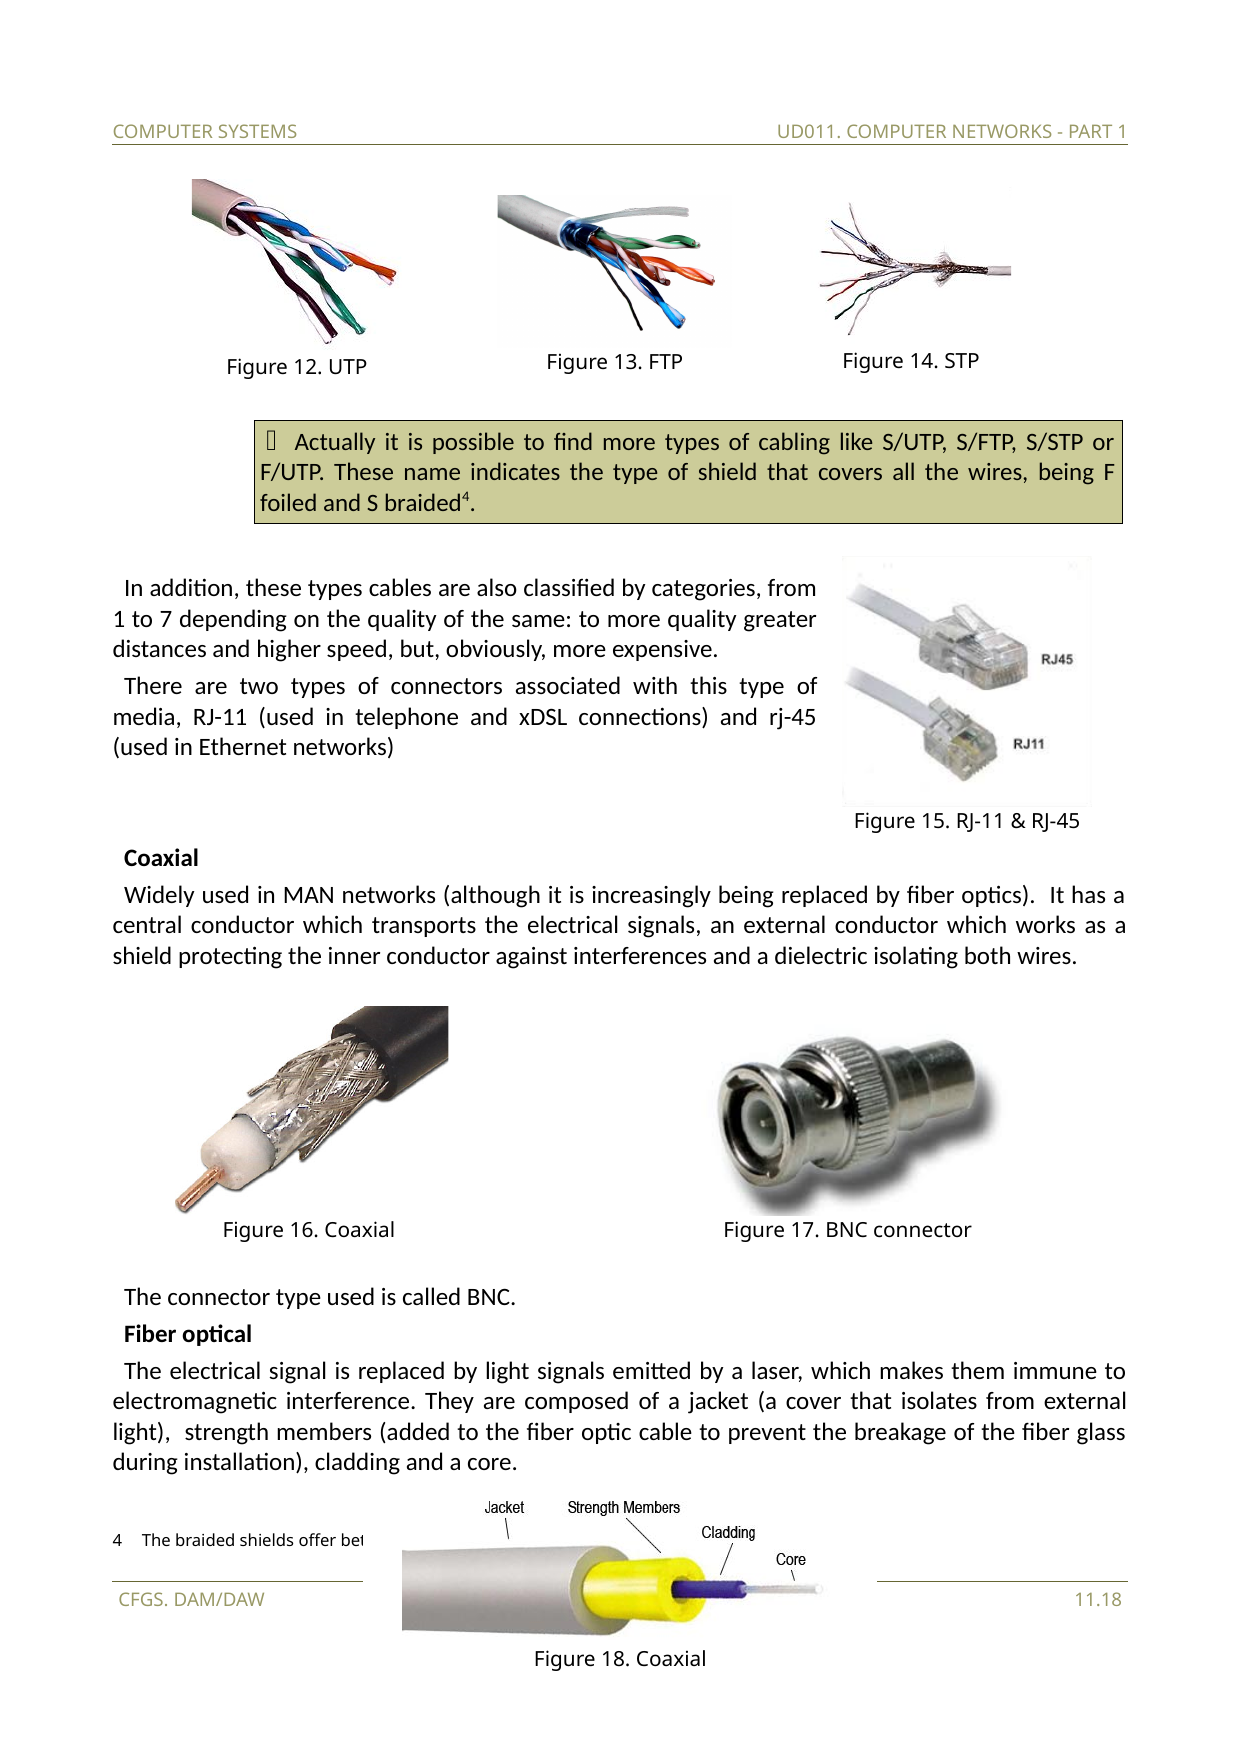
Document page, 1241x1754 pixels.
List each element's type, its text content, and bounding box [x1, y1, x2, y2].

text Figure 14. STP [811, 347, 1011, 375]
text Coaxial [112, 842, 1128, 873]
picture [402, 1493, 839, 1645]
picture [497, 195, 732, 348]
text The braided shields offer better protection than foil shields. [112, 1528, 363, 1551]
text The electrical signal is replaced by light signals emitted by a laser, which makes them immune to electromagnetic interference. They are composed of a jacket (a cover that isolates from external light), strength members (added to the fiber optic cable to prevent the breakage of the fiber glass during installation), cladding and a core. [112, 1355, 1128, 1477]
text Figure 13. FTP [497, 348, 732, 376]
text Widely used in MAN networks (although it is increasingly being replaced by fiber optics). It has a central conductor which transports the electrical signals, an external conductor which works as a shield protecting the inner conductor against interferences and a dielectric isolating both wires. [112, 879, 1128, 971]
text There are two types of connectors associated with this type of media, RJ-11 (used in telephone and xDSL connections) and rj-45 (used in Ethernet networks) [112, 670, 842, 762]
text Figure 17. BNC connector [684, 1216, 1010, 1244]
picture [684, 1006, 1011, 1216]
text Figure 16. Coaxial [169, 1216, 448, 1244]
text Figure 18. Coaxial [363, 1506, 877, 1673]
text The connector type used is called BNC. [112, 1281, 1128, 1312]
picture [810, 186, 1012, 347]
picture [842, 556, 1092, 807]
text The braided shields offer better protection than foil shields. [877, 1528, 1128, 1551]
text [1092, 670, 1128, 762]
picture [169, 1006, 449, 1216]
text  Actually it is possible to find more types of cabling like S/UTP, S/FTP, S/STP or F/UTP. These name indicates the type of shield that covers all the wires, being F foiled and S braided. [255, 421, 1122, 523]
picture [191, 179, 402, 352]
text Figure 15. RJ-11 & RJ-45 [842, 807, 1092, 835]
text Fiber optical [112, 1318, 1128, 1348]
text In addition, these types cables are also classified by categories, from 1 to 7 depending on the quality of the same: to more quality greater distances and higher speed, but, obviously, more expensive. [112, 572, 842, 664]
text Figure 12. UTP [205, 352, 388, 380]
